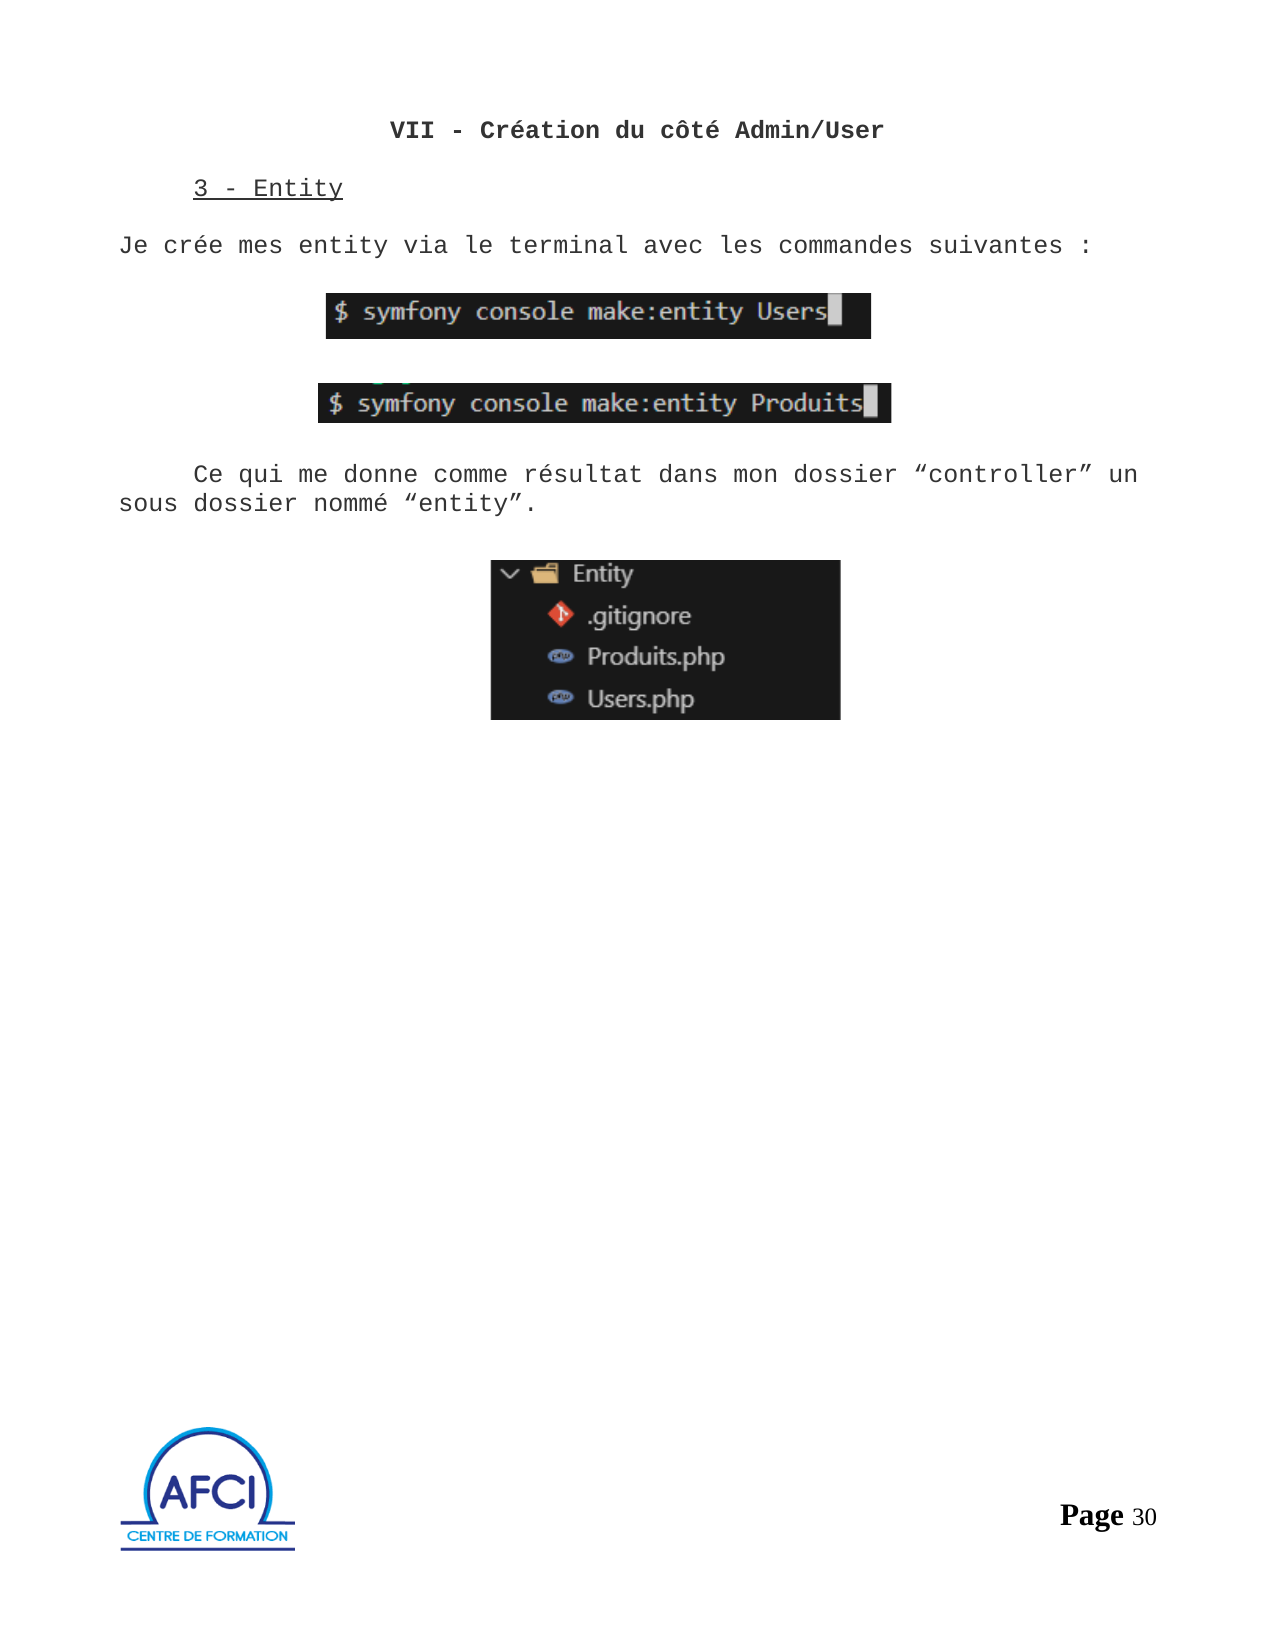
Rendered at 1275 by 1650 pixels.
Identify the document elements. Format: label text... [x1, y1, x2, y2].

text Je crée mes entity via le terminal avec les commandes suivantes : [118, 232, 1157, 261]
picture [490, 560, 841, 720]
text Ce qui me donne comme résultat dans mon dossier “controller” un sous dossier nommé “entity”. [118, 462, 1157, 518]
text VII - Création du côté Admin/User [118, 118, 1157, 146]
picture [318, 383, 892, 423]
picture [325, 293, 872, 339]
picture [120, 1427, 295, 1551]
text 3 - Entity [118, 175, 1157, 203]
